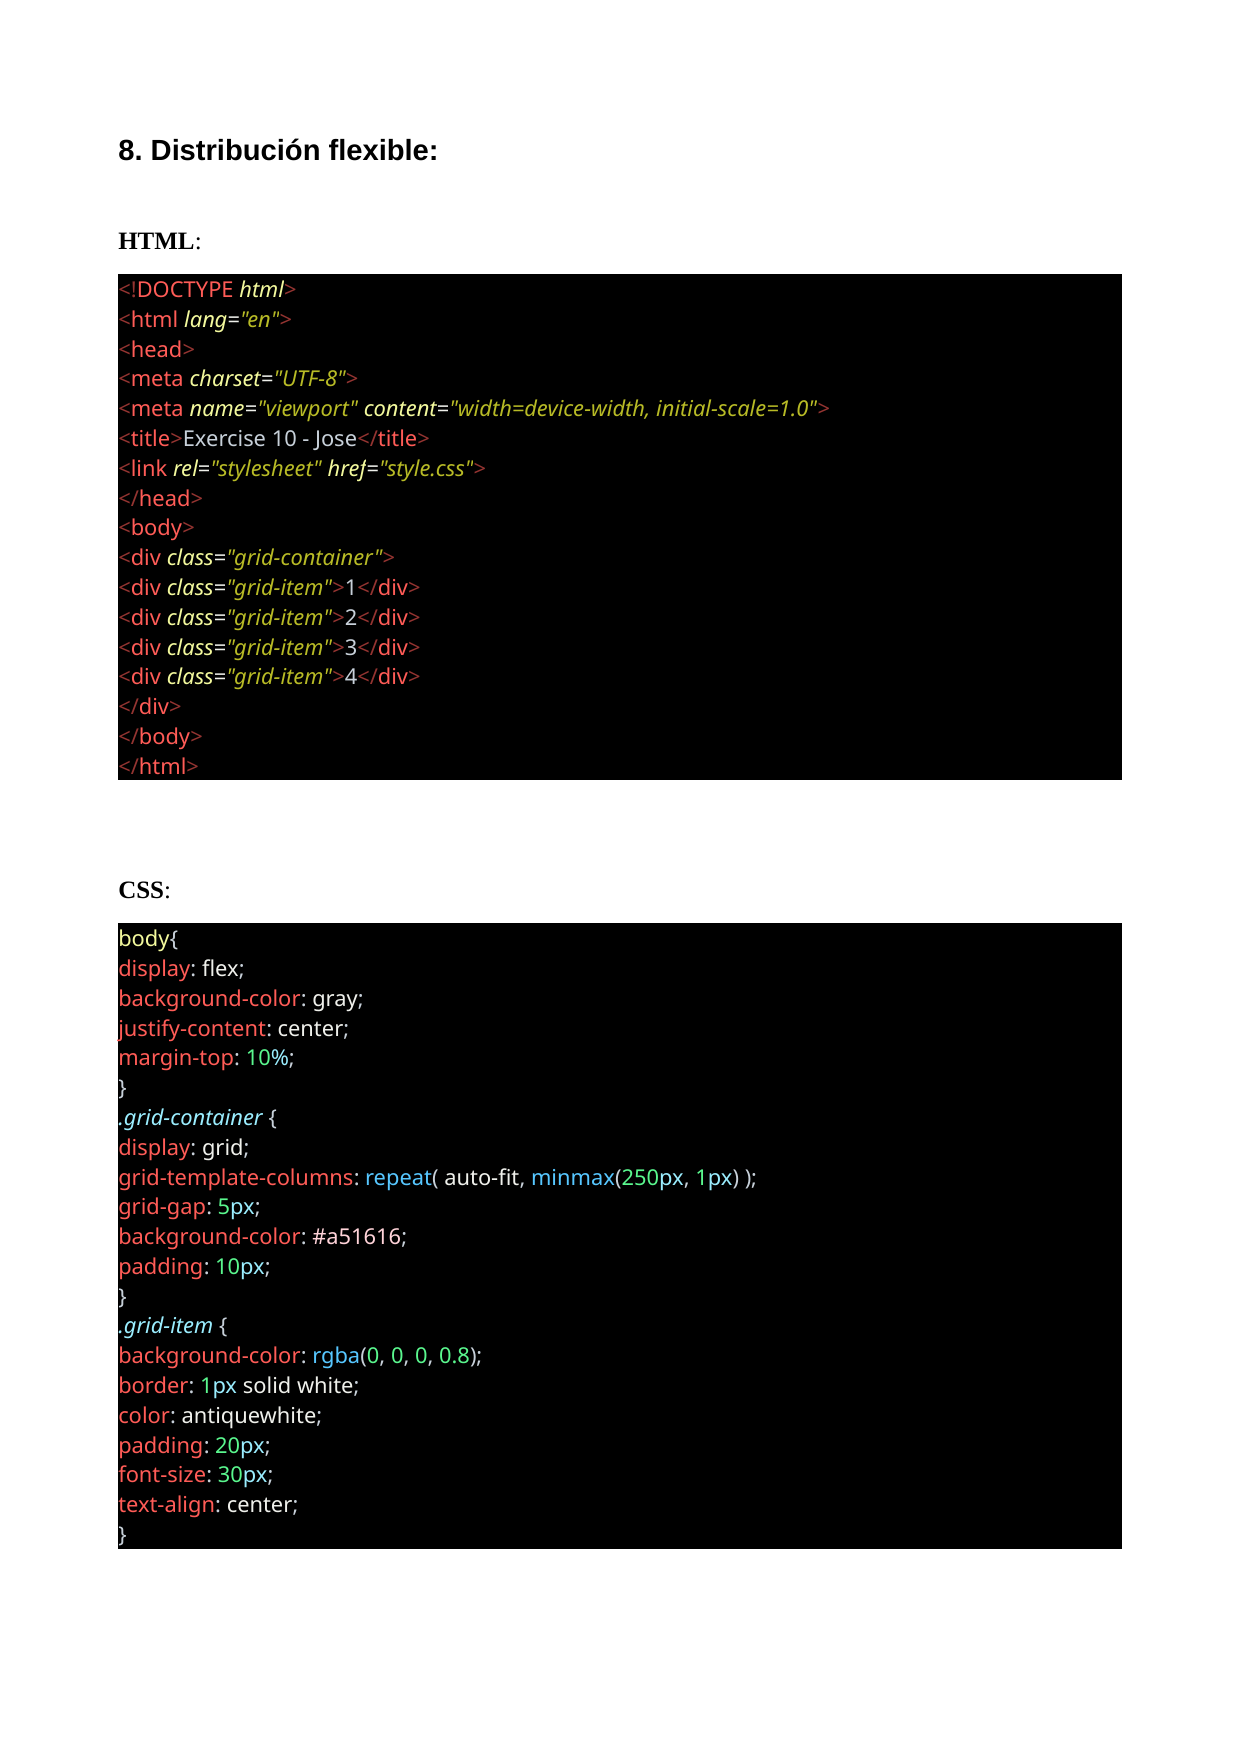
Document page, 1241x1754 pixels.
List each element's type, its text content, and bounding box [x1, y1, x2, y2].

table_header body{ display: flex; background-color: gray; justify-content: center; margin-top: 10%; } .grid-container { display: grid; grid-template-columns: repeat( auto-fit, minmax(250px, 1px) ); grid-gap: 5px; background-color: #a51616; padding: 10px; } .grid-item { background-color: rgba(0, 0, 0, 0.8); border: 1px solid white; color: antiquewhite; padding: 20px; font-size: 30px; text-align: center; } [118, 923, 1122, 1549]
text CSS: [118, 876, 1122, 904]
subtitle 8. Distribución flexible: [118, 133, 1122, 166]
table_header <!DOCTYPE html> <html lang="en"> <head> <meta charset="UTF-8"> <meta name="viewport" content="width=device-width, initial-scale=1.0"> <title>Exercise 10 - Jose</title> <link rel="stylesheet" href="style.css"> </head> <body> <div class="grid-container"> <div class="grid-item">1</div> <div class="grid-item">2</div> <div class="grid-item">3</div> <div class="grid-item">4</div> </div> </body> </html> [118, 274, 1122, 780]
text HTML: [118, 226, 1122, 255]
